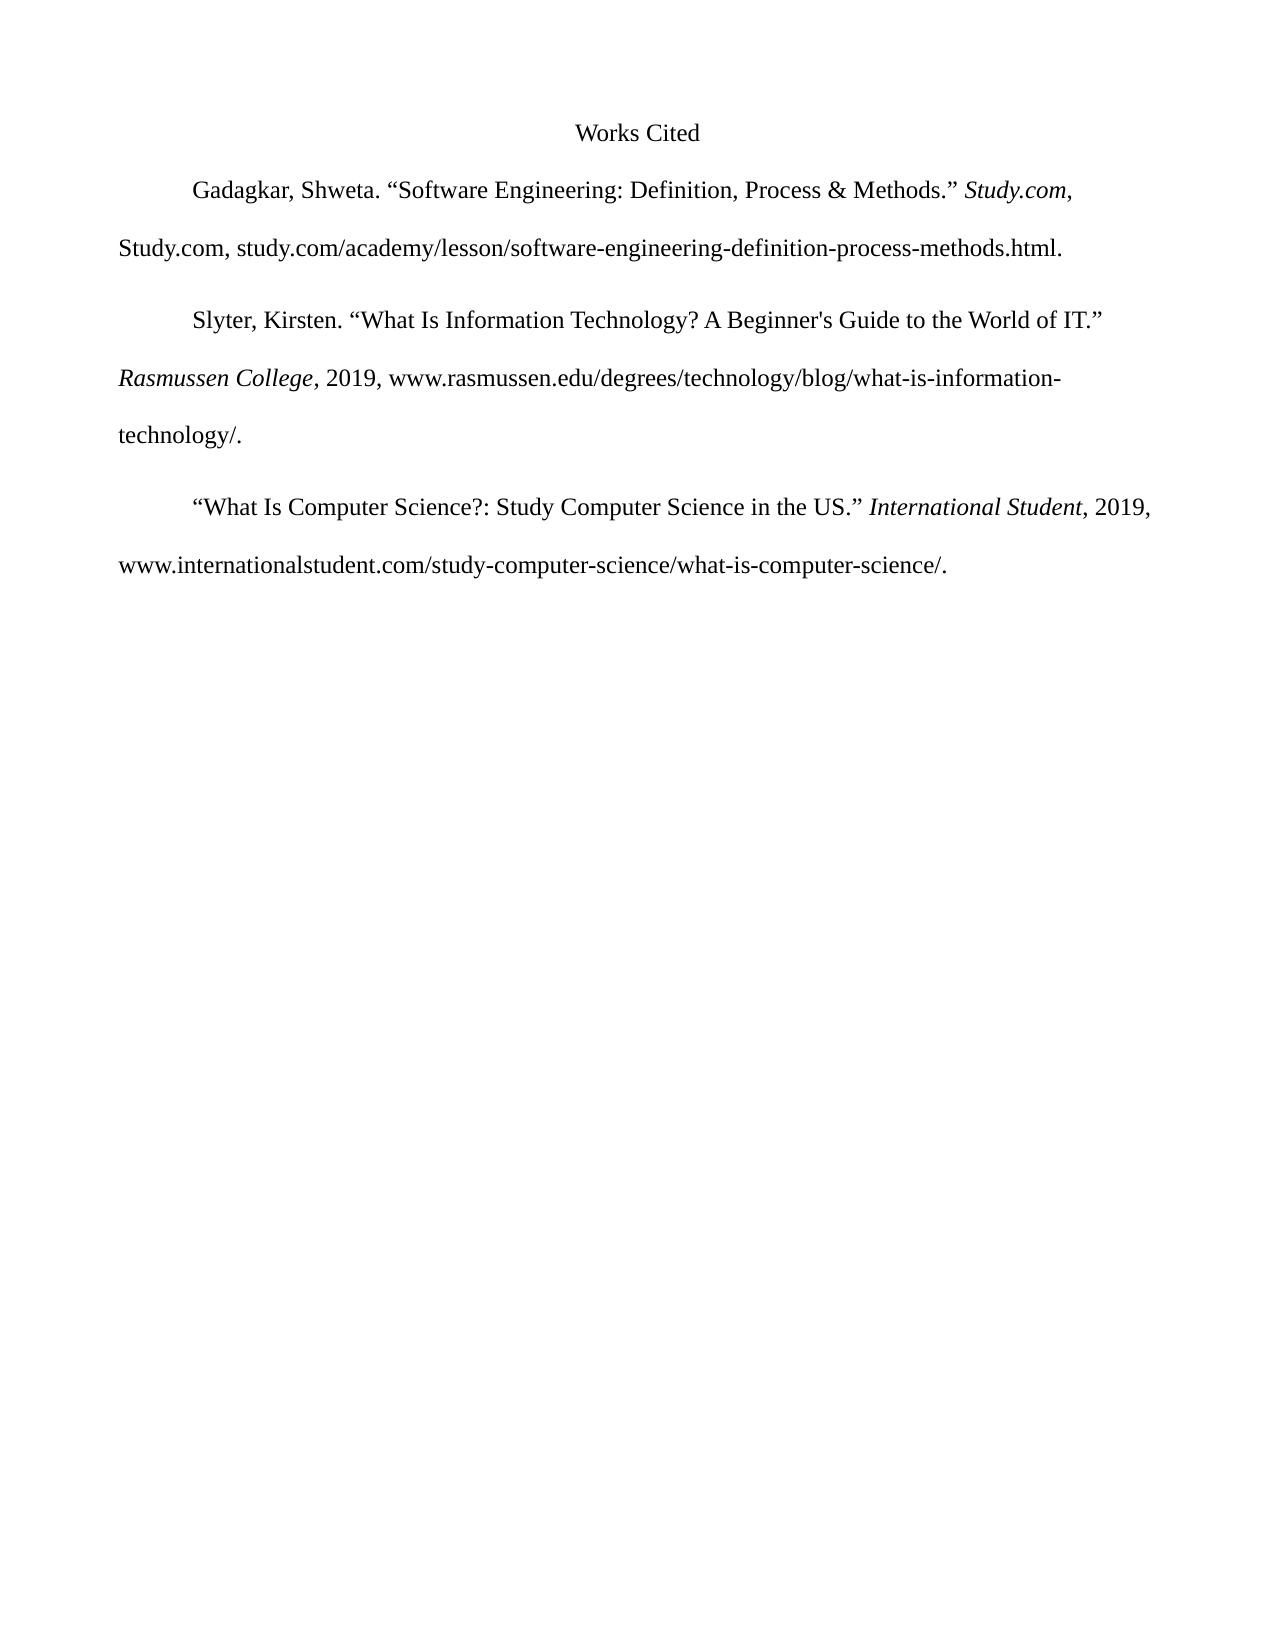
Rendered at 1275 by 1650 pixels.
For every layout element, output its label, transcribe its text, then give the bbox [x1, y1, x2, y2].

text “What Is Computer Science?: Study Computer Science in the US.” International Student, 2019, www.internationalstudent.com/study-computer-science/what-is-computer-science/. [118, 492, 1157, 578]
text Gadagkar, Shweta. “Software Engineering: Definition, Process & Methods.” Study.com, Study.com, study.com/academy/lesson/software-engineering-definition-process-methods.html. [118, 176, 1157, 262]
text Works Cited [118, 118, 1157, 147]
text Slyter, Kirsten. “What Is Information Technology? A Beginner's Guide to the World of IT.” Rasmussen College, 2019, www.rasmussen.edu/degrees/technology/blog/what-is-information-technology/. [118, 305, 1157, 449]
